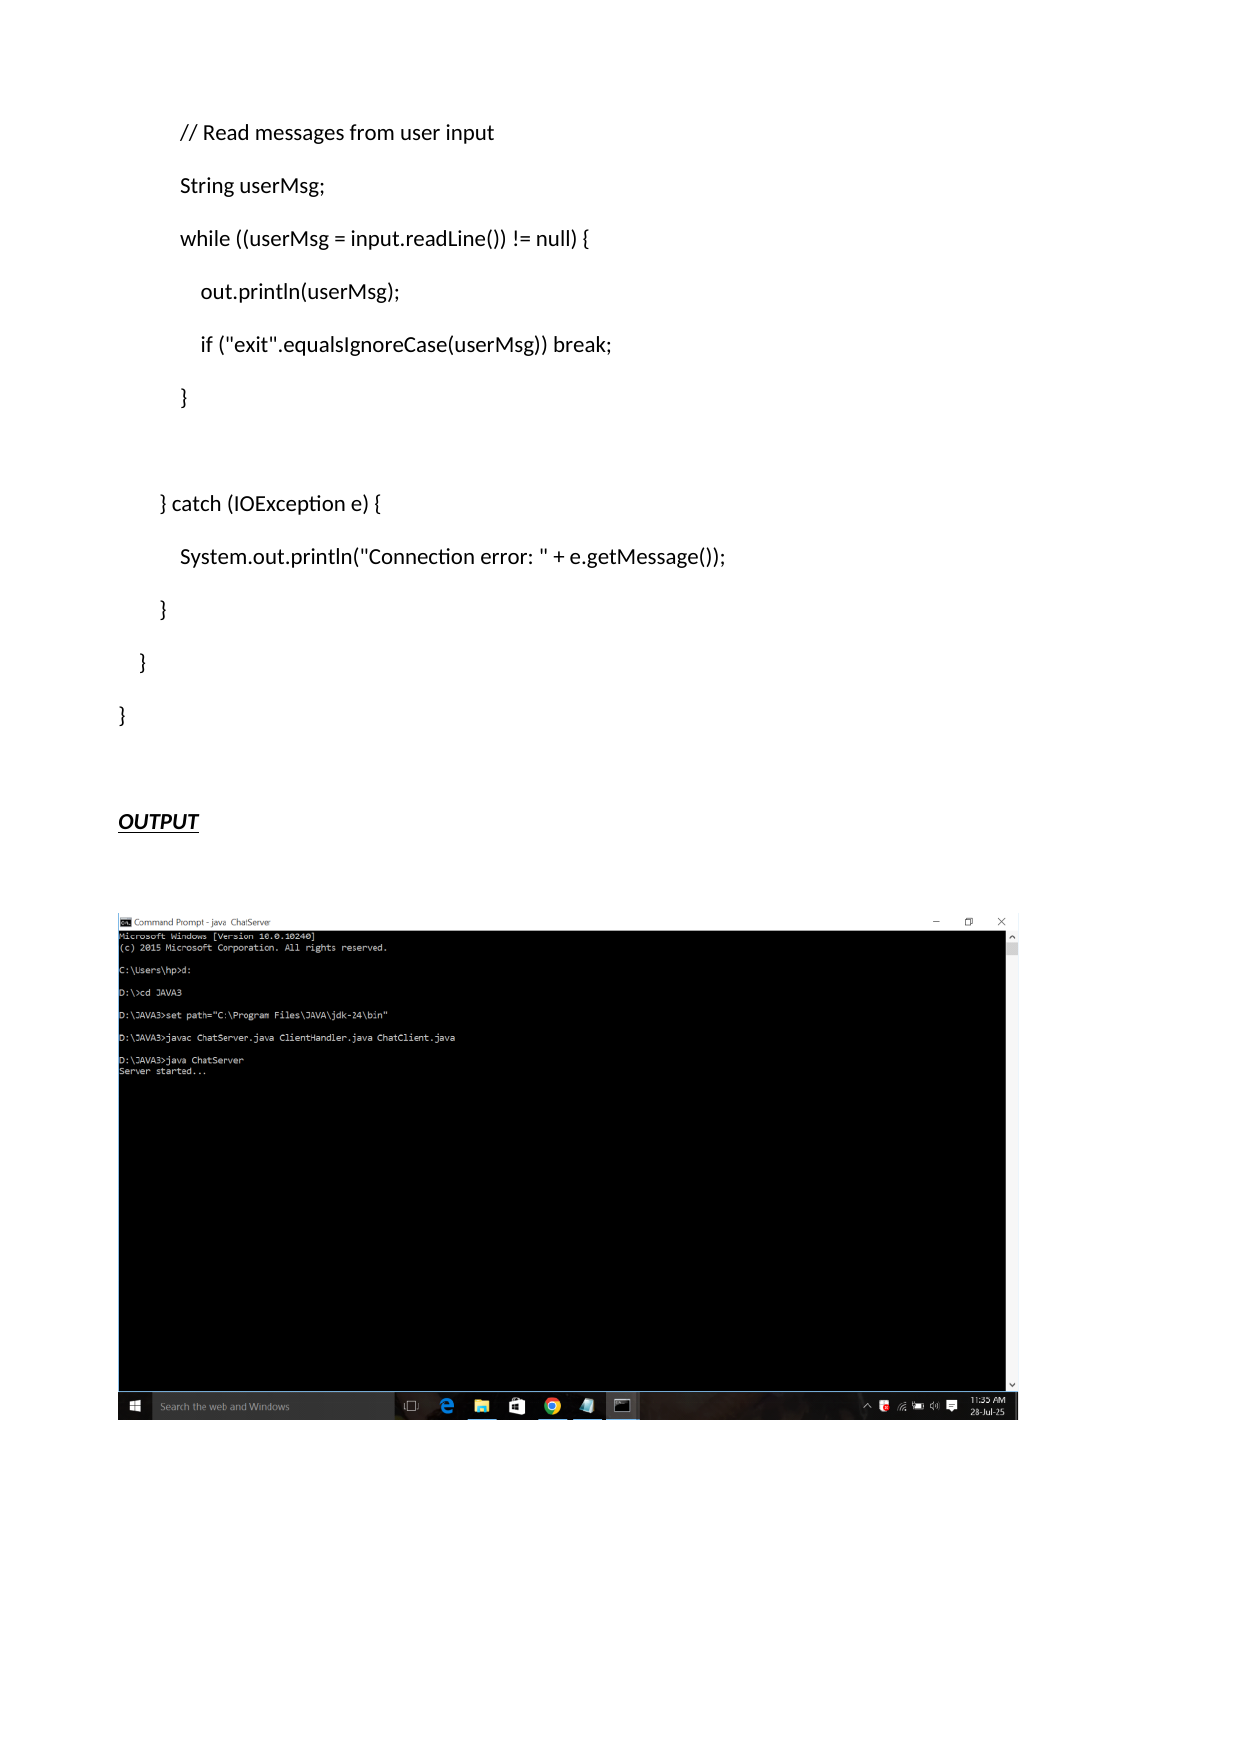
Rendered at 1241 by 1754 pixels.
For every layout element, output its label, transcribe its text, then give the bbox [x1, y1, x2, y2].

text out.println(userMsg); [118, 277, 1122, 305]
text } catch (IOException e) { [118, 489, 1122, 517]
text } [118, 701, 1122, 729]
text System.out.println("Connection error: " + e.getMessage()); [118, 542, 1122, 570]
text while ((userMsg = input.readLine()) != null) { [118, 224, 1122, 252]
text } [118, 383, 1122, 411]
text String userMsg; [118, 171, 1122, 199]
text OUTPUT [118, 807, 1122, 835]
text } [118, 595, 1122, 623]
text // Read messages from user input [118, 118, 1122, 146]
text } [118, 648, 1122, 676]
text if ("exit".equalsIgnoreCase(userMsg)) break; [118, 330, 1122, 358]
